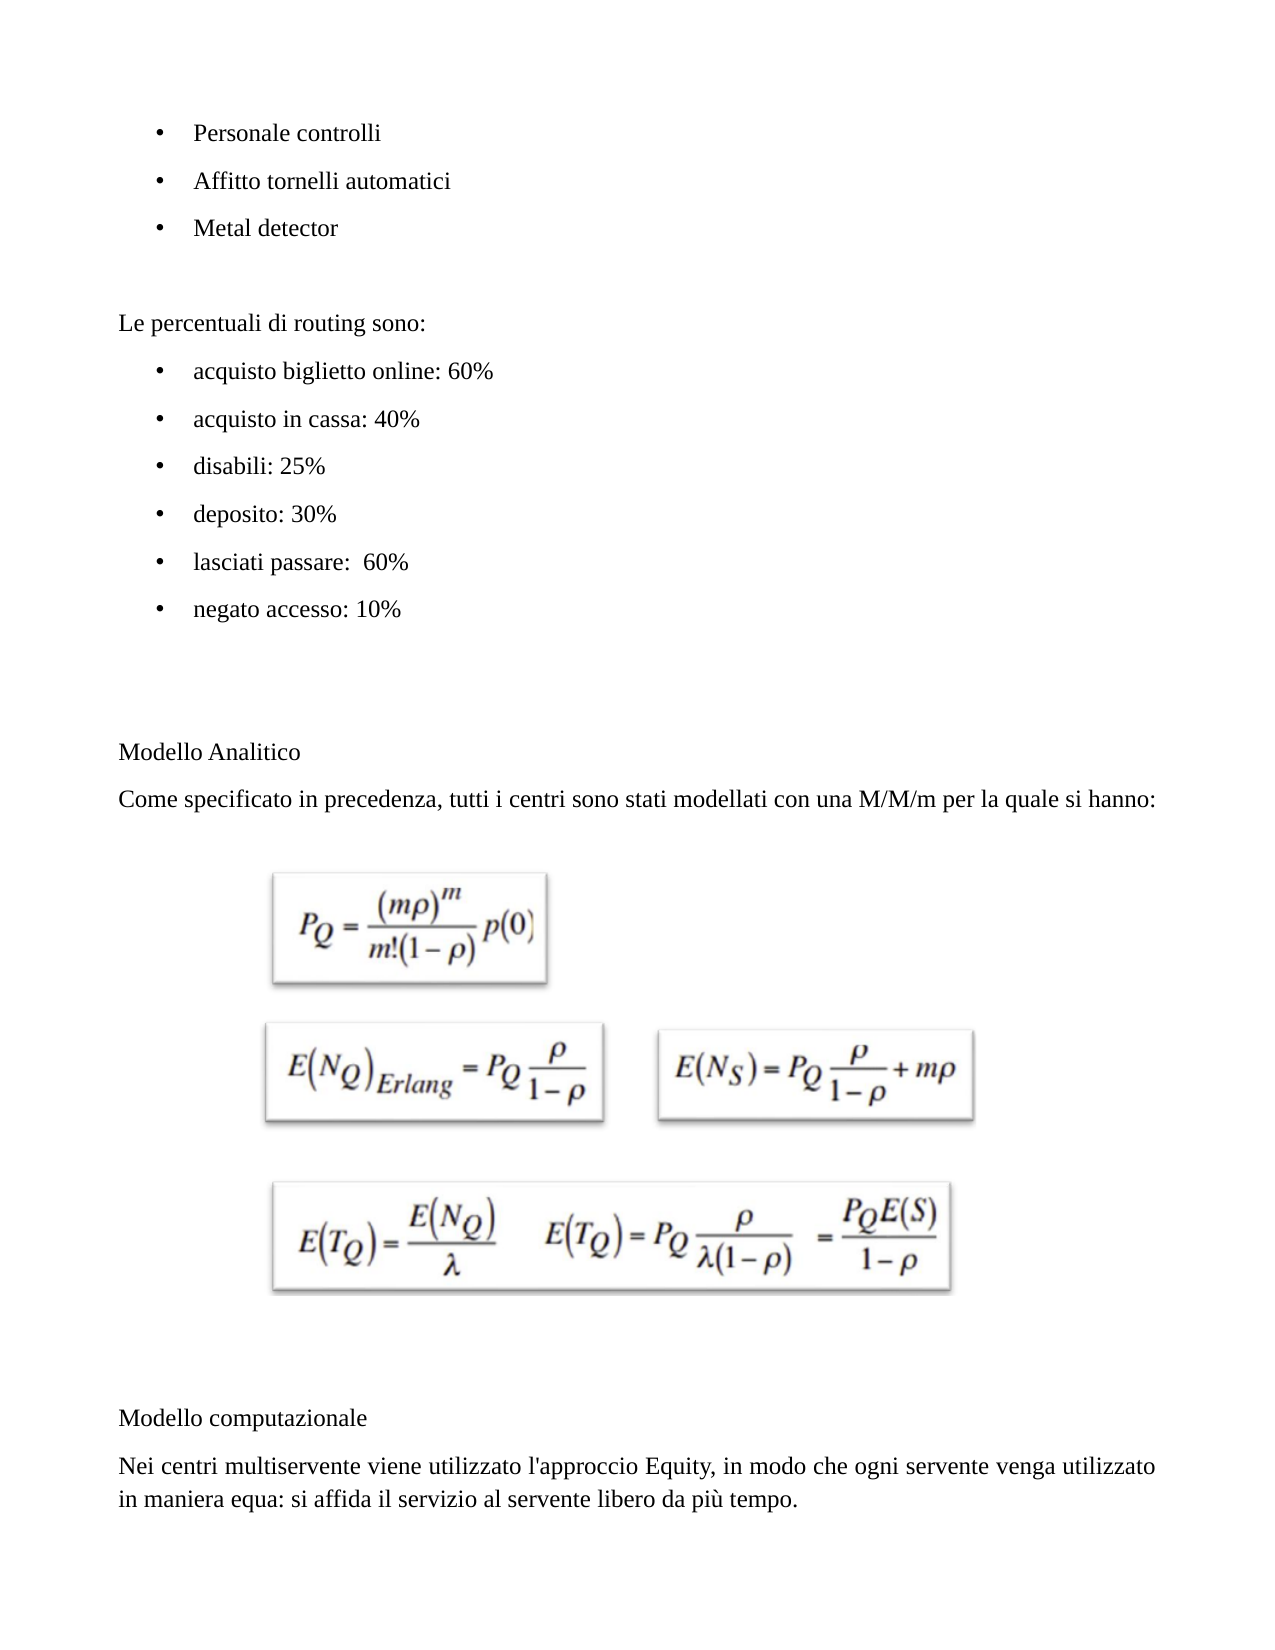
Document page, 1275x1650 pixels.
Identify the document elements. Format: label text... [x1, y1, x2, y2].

list lasciati passare: 60% [156, 547, 1157, 575]
list Affitto tornelli automatici [156, 166, 1157, 194]
picture [259, 859, 977, 1296]
list Personale controlli [156, 118, 1157, 147]
list disabili: 25% [156, 451, 1157, 480]
list acquisto in cassa: 40% [156, 404, 1157, 432]
text Modello computazionale [118, 1403, 1157, 1432]
list Metal detector [156, 213, 1157, 242]
text Le percentuali di routing sono: [118, 308, 1157, 337]
list deposito: 30% [156, 499, 1157, 528]
text Modello Analitico [118, 737, 1157, 766]
list acquisto biglietto online: 60% [156, 356, 1157, 385]
text Come specificato in precedenza, tutti i centri sono stati modellati con una M/M/m per la quale si hanno: [118, 784, 1157, 813]
list negato accesso: 10% [156, 594, 1157, 623]
text Nei centri multiservente viene utilizzato l'approccio Equity, in modo che ogni servente venga utilizzato in maniera equa: si affida il servizio al servente libero da più tempo. [118, 1451, 1157, 1513]
